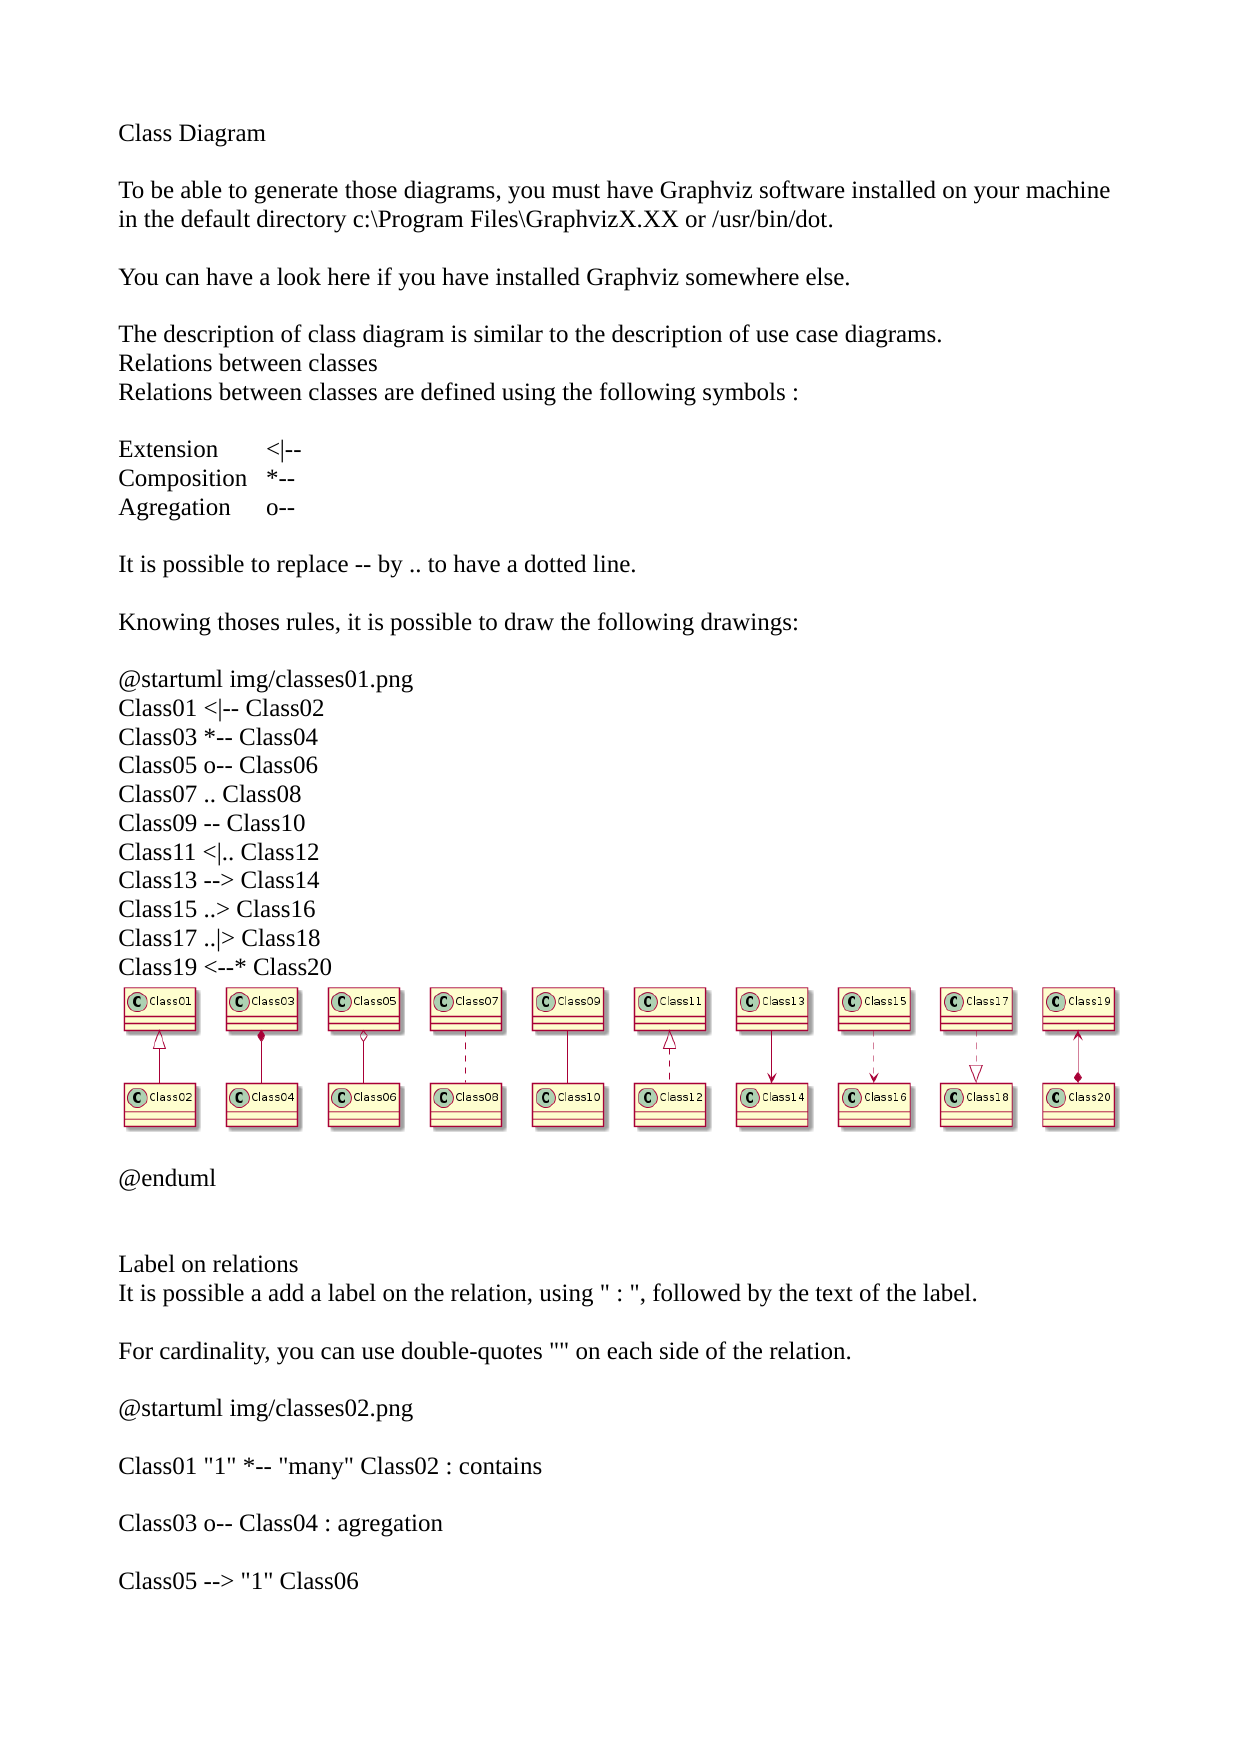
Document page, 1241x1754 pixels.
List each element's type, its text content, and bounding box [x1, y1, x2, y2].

text It is possible to replace -- by .. to have a dotted line. [118, 549, 1122, 578]
text Agregation o-- [118, 492, 1122, 521]
text Relations between classes [118, 348, 1122, 377]
text Class07 .. Class08 [118, 779, 1122, 808]
text You can have a look here if you have installed Graphviz somewhere else. [118, 262, 1122, 291]
text Relations between classes are defined using the following symbols : [118, 377, 1122, 406]
text Class01 "1" *-- "many" Class02 : contains [118, 1451, 1122, 1479]
text Class01 <|-- Class02 [118, 693, 1122, 722]
text Class19 <--* Class20 [118, 952, 1122, 980]
text It is possible a add a label on the relation, using " : ", followed by the text of the label. [118, 1278, 1122, 1307]
text Class11 <|.. Class12 [118, 837, 1122, 866]
text To be able to generate those diagrams, you must have Graphviz software installed on your machine in the default directory c:\Program Files\GraphvizX.XX or /usr/bin/dot. [118, 176, 1122, 233]
text Class15 ..> Class16 [118, 894, 1122, 923]
text Class03 *-- Class04 [118, 722, 1122, 751]
text Extension <|-- [118, 434, 1122, 463]
text @startuml img/classes01.png [118, 664, 1122, 693]
text Class13 --> Class14 [118, 866, 1122, 894]
text @startuml img/classes02.png [118, 1393, 1122, 1422]
text Knowing thoses rules, it is possible to draw the following drawings: [118, 607, 1122, 636]
text Class Diagram [118, 118, 1122, 147]
text Class05 o-- Class06 [118, 751, 1122, 779]
text @enduml [118, 1163, 1122, 1192]
text Class17 ..|> Class18 [118, 923, 1122, 952]
text Class05 --> "1" Class06 [118, 1566, 1122, 1594]
picture [118, 980, 1123, 1135]
text Class03 o-- Class04 : agregation [118, 1508, 1122, 1537]
text The description of class diagram is similar to the description of use case diagrams. [118, 319, 1122, 348]
text Class09 -- Class10 [118, 808, 1122, 837]
text Label on relations [118, 1249, 1122, 1278]
text Composition *-- [118, 463, 1122, 492]
text For cardinality, you can use double-quotes "" on each side of the relation. [118, 1336, 1122, 1364]
